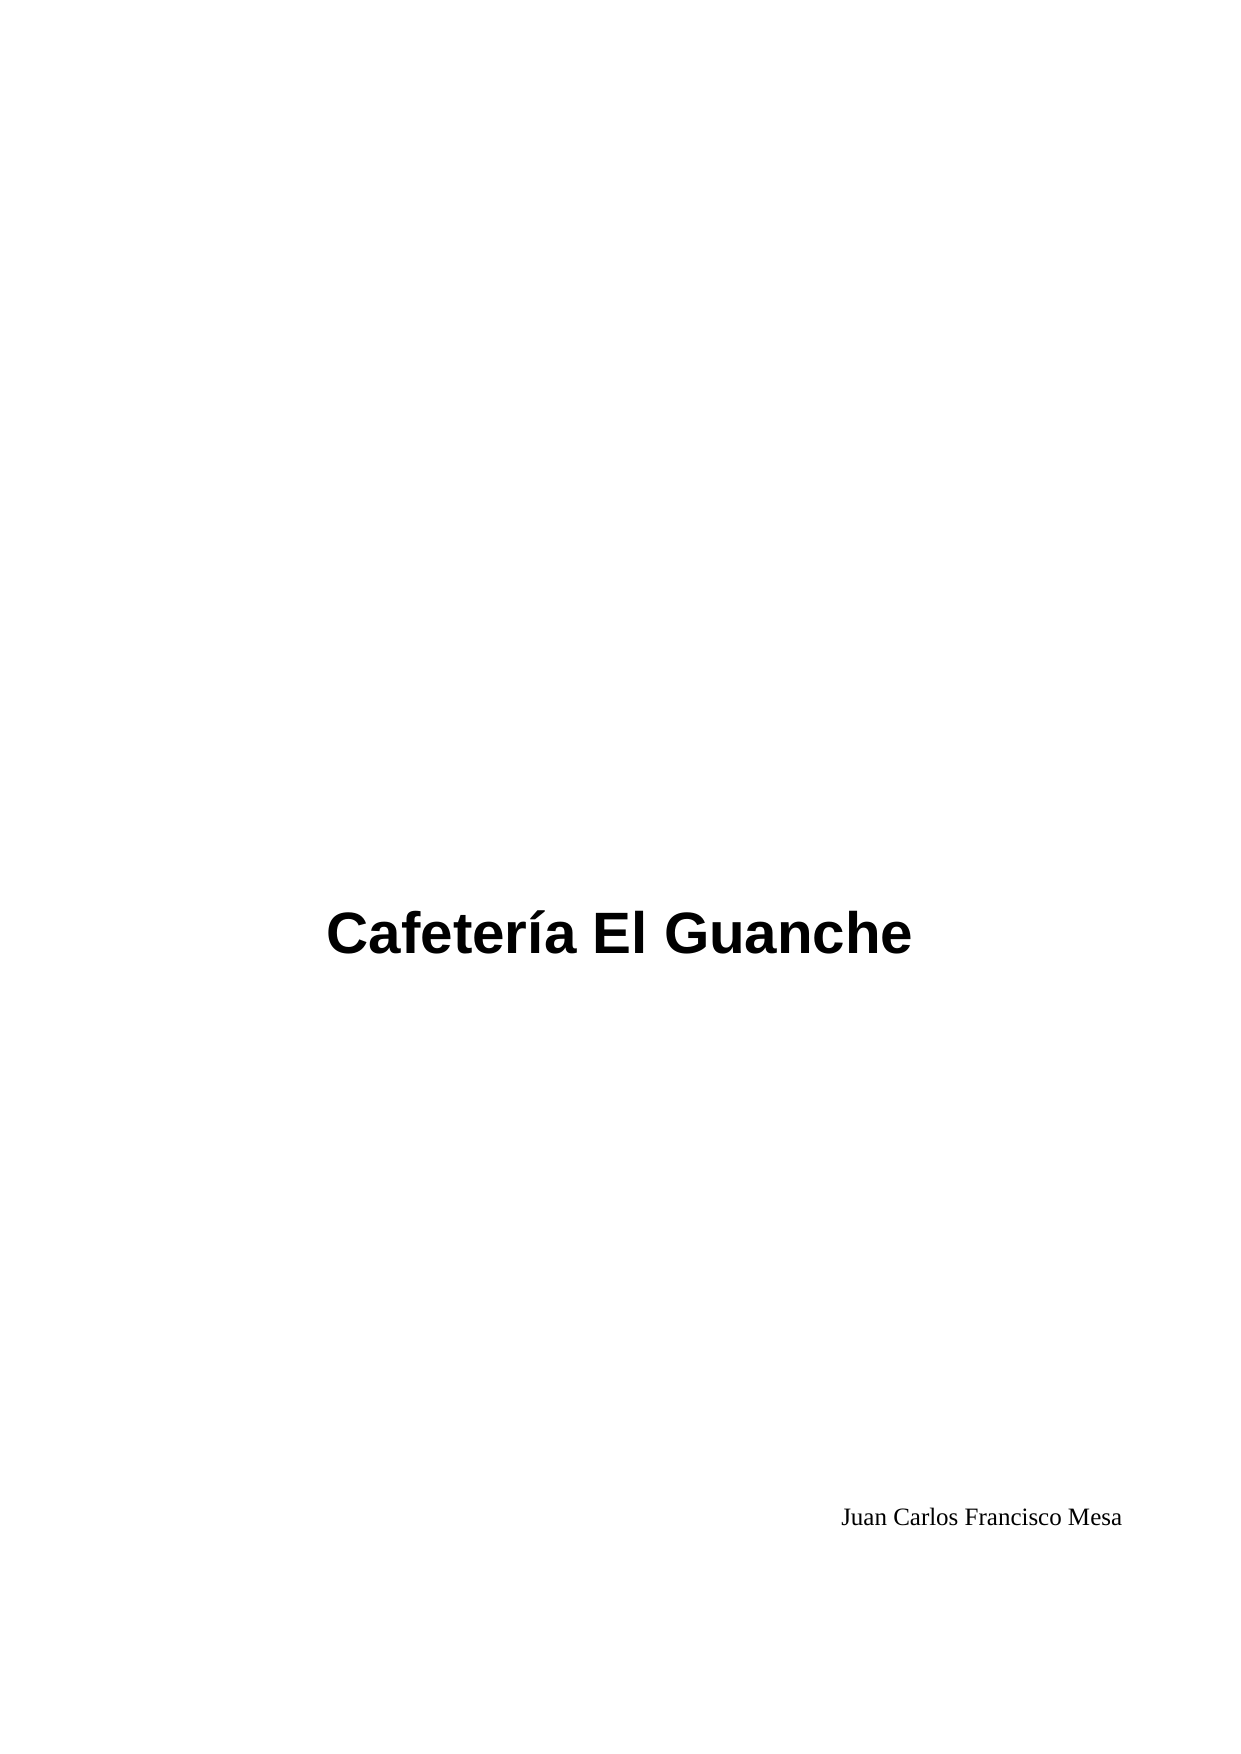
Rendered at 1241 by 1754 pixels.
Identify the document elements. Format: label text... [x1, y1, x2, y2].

text Juan Carlos Francisco Mesa [118, 1502, 1122, 1530]
title Cafetería El Guanche [118, 898, 1122, 966]
